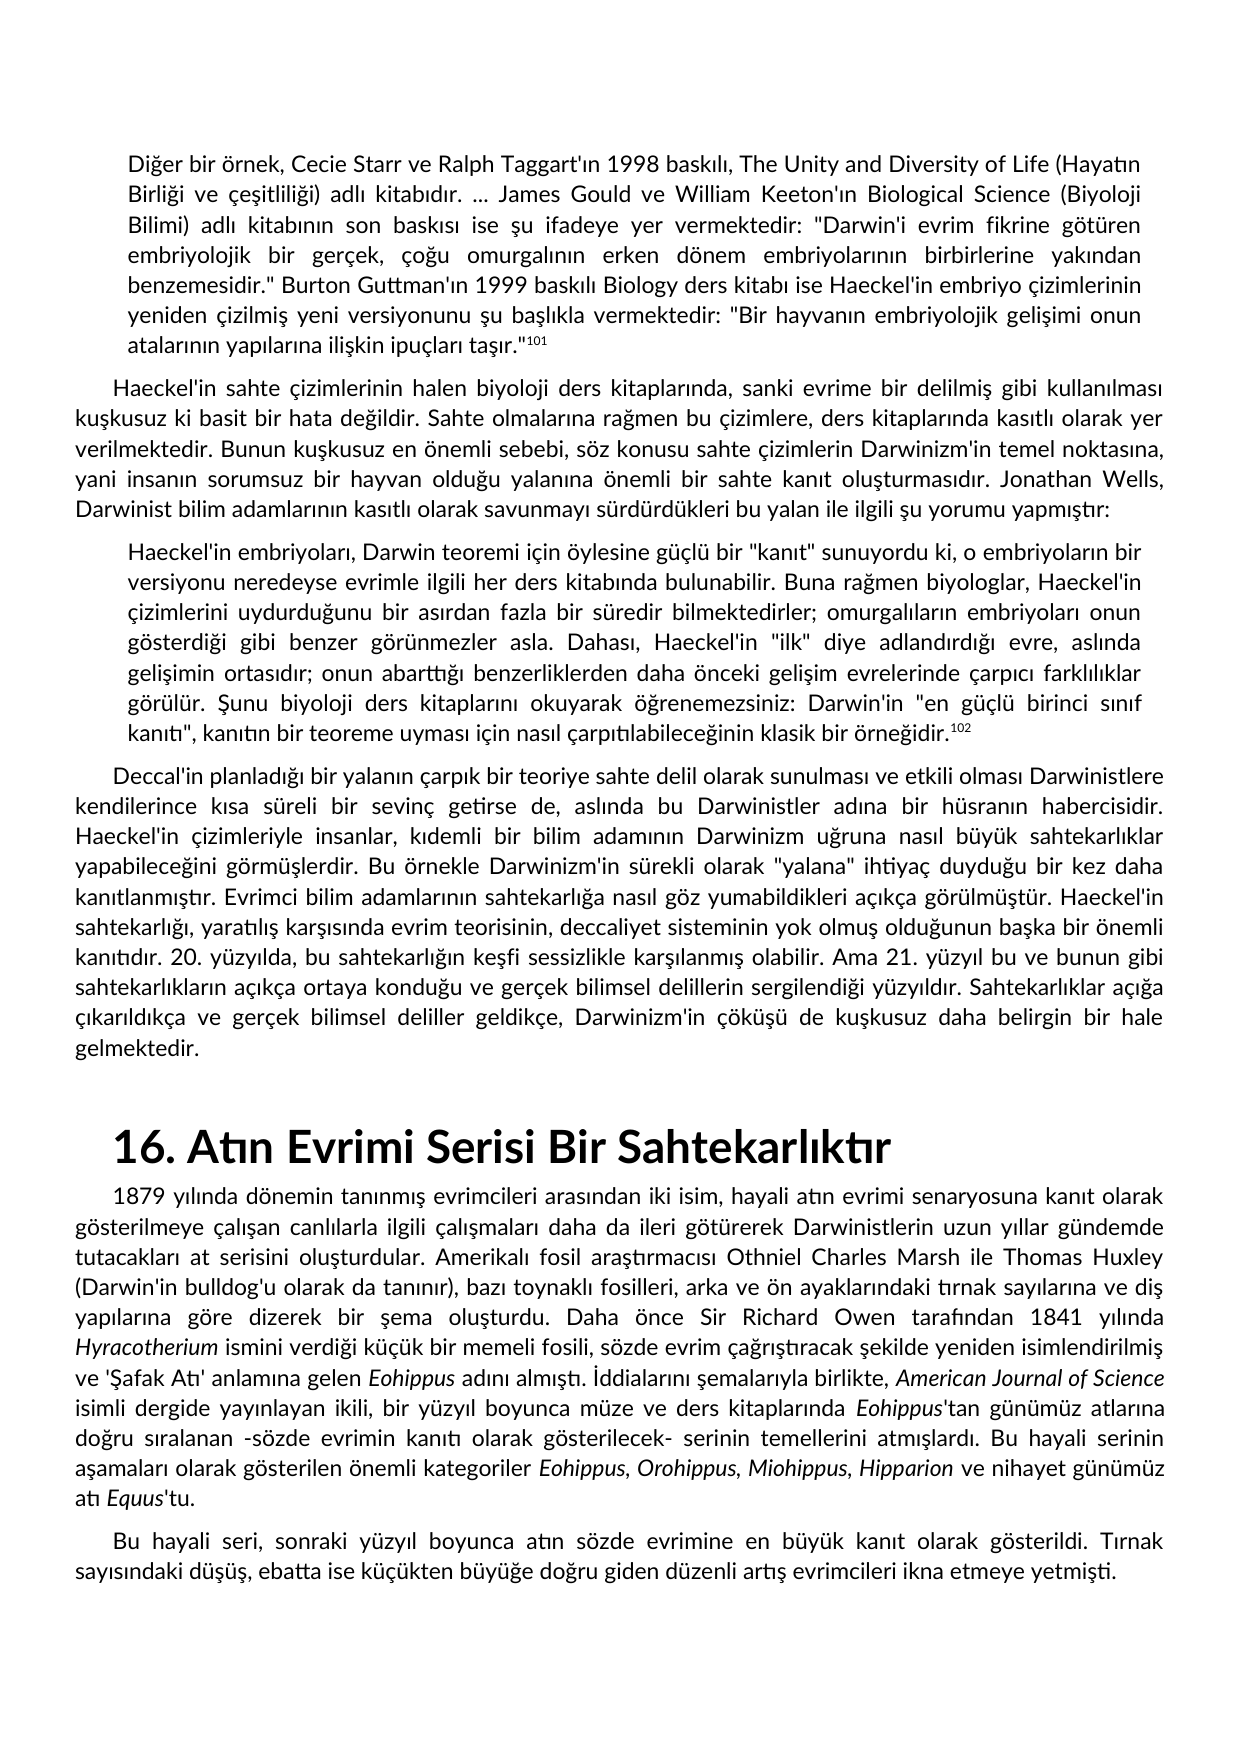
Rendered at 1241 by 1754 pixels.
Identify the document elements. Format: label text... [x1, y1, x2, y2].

text 1879 yılında dönemin tanınmış evrimcileri arasından iki isim, hayali atın evrimi senaryosuna kanıt olarak gösterilmeye çalışan canlılarla ilgili çalışmaları daha da ileri götürerek Darwinistlerin uzun yıllar gündemde tutacakları at serisini oluşturdular. Amerikalı fosil araştırmacısı Othniel Charles Marsh ile Thomas Huxley (Darwin'in bulldog'u olarak da tanınır), bazı toynaklı fosilleri, arka ve ön ayaklarındaki tırnak sayılarına ve diş yapılarına göre dizerek bir şema oluşturdu. Daha önce Sir Richard Owen tarafından 1841 yılında Hyracotherium ismini verdiği küçük bir memeli fosili, sözde evrim çağrıştıracak şekilde yeniden isimlendirilmiş ve 'Şafak Atı' anlamına gelen Eohippus adını almıştı. İddialarını şemalarıyla birlikte, American Journal of Science isimli dergide yayınlayan ikili, bir yüzyıl boyunca müze ve ders kitaplarında Eohippus'tan günümüz atlarına doğru sıralanan -sözde evrimin kanıtı olarak gösterilecek- serinin temellerini atmışlardı. Bu hayali serinin aşamaları olarak gösterilen önemli kategoriler Eohippus, Orohippus, Miohippus, Hipparion ve nihayet günümüz atı Equus'tu. [75, 1182, 1165, 1512]
text Haeckel'in embriyoları, Darwin teoremi için öylesine güçlü bir "kanıt" sunuyordu ki, o embriyoların bir versiyonu neredeyse evrimle ilgili her ders kitabında bulunabilir. Buna rağmen biyologlar, Haeckel'in çizimlerini uydurduğunu bir asırdan fazla bir süredir bilmektedirler; omurgalıların embriyoları onun gösterdiği gibi benzer görünmezler asla. Dahası, Haeckel'in "ilk" diye adlandırdığı evre, aslında gelişimin ortasıdır; onun abarttığı benzerliklerden daha önceki gelişim evrelerinde çarpıcı farklılıklar görülür. Şunu biyoloji ders kitaplarını okuyarak öğrenemezsiniz: Darwin'in "en güçlü birinci sınıf kanıtı", kanıtın bir teoreme uyması için nasıl çarpıtılabileceğinin klasik bir örneğidir.102 [127, 537, 1143, 746]
text Bu hayali seri, sonraki yüzyıl boyunca atın sözde evrimine en büyük kanıt olarak gösterildi. Tırnak sayısındaki düşüş, ebatta ise küçükten büyüğe doğru giden düzenli artış evrimcileri ikna etmeye yetmişti. [75, 1527, 1165, 1584]
text Deccal'in planladığı bir yalanın çarpık bir teoriye sahte delil olarak sunulması ve etkili olması Darwinistlere kendilerince kısa süreli bir sevinç getirse de, aslında bu Darwinistler adına bir hüsranın habercisidir. Haeckel'in çizimleriyle insanlar, kıdemli bir bilim adamının Darwinizm uğruna nasıl büyük sahtekarlıklar yapabileceğini görmüşlerdir. Bu örnekle Darwinizm'in sürekli olarak "yalana" ihtiyaç duyduğu bir kez daha kanıtlanmıştır. Evrimci bilim adamlarının sahtekarlığa nasıl göz yumabildikleri açıkça görülmüştür. Haeckel'in sahtekarlığı, yaratılış karşısında evrim teorisinin, deccaliyet sisteminin yok olmuş olduğunun başka bir önemli kanıtıdır. 20. yüzyılda, bu sahtekarlığın keşfi sessizlikle karşılanmış olabilir. Ama 21. yüzyıl bu ve bunun gibi sahtekarlıkların açıkça ortaya konduğu ve gerçek bilimsel delillerin sergilendiği yüzyıldır. Sahtekarlıklar açığa çıkarıldıkça ve gerçek bilimsel deliller geldikçe, Darwinizm'in çöküşü de kuşkusuz daha belirgin bir hale gelmektedir. [75, 761, 1165, 1061]
text Haeckel'in sahte çizimlerinin halen biyoloji ders kitaplarında, sanki evrime bir delilmiş gibi kullanılması kuşkusuz ki basit bir hata değildir. Sahte olmalarına rağmen bu çizimlere, ders kitaplarında kasıtlı olarak yer verilmektedir. Bunun kuşkusuz en önemli sebebi, söz konusu sahte çizimlerin Darwinizm'in temel noktasına, yani insanın sorumsuz bir hayvan olduğu yalanına önemli bir sahte kanıt oluşturmasıdır. Jonathan Wells, Darwinist bilim adamlarının kasıtlı olarak savunmayı sürdürdükleri bu yalan ile ilgili şu yorumu yapmıştır: [75, 374, 1165, 522]
text Diğer bir örnek, Cecie Starr ve Ralph Taggart'ın 1998 baskılı, The Unity and Diversity of Life (Hayatın Birliği ve çeşitliliği) adlı kitabıdır. ... James Gould ve William Keeton'ın Biological Science (Biyoloji Bilimi) adlı kitabının son baskısı ise şu ifadeye yer vermektedir: "Darwin'i evrim fikrine götüren embriyolojik bir gerçek, çoğu omurgalının erken dönem embriyolarının birbirlerine yakından benzemesidir." Burton Guttman'ın 1999 baskılı Biology ders kitabı ise Haeckel'in embriyo çizimlerinin yeniden çizilmiş yeni versiyonunu şu başlıkla vermektedir: "Bir hayvanın embriyolojik gelişimi onun atalarının yapılarına ilişkin ipuçları taşır."101 [127, 150, 1143, 359]
subtitle 16. Atın Evrimi Serisi Bir Sahtekarlıktır [112, 1119, 1165, 1174]
